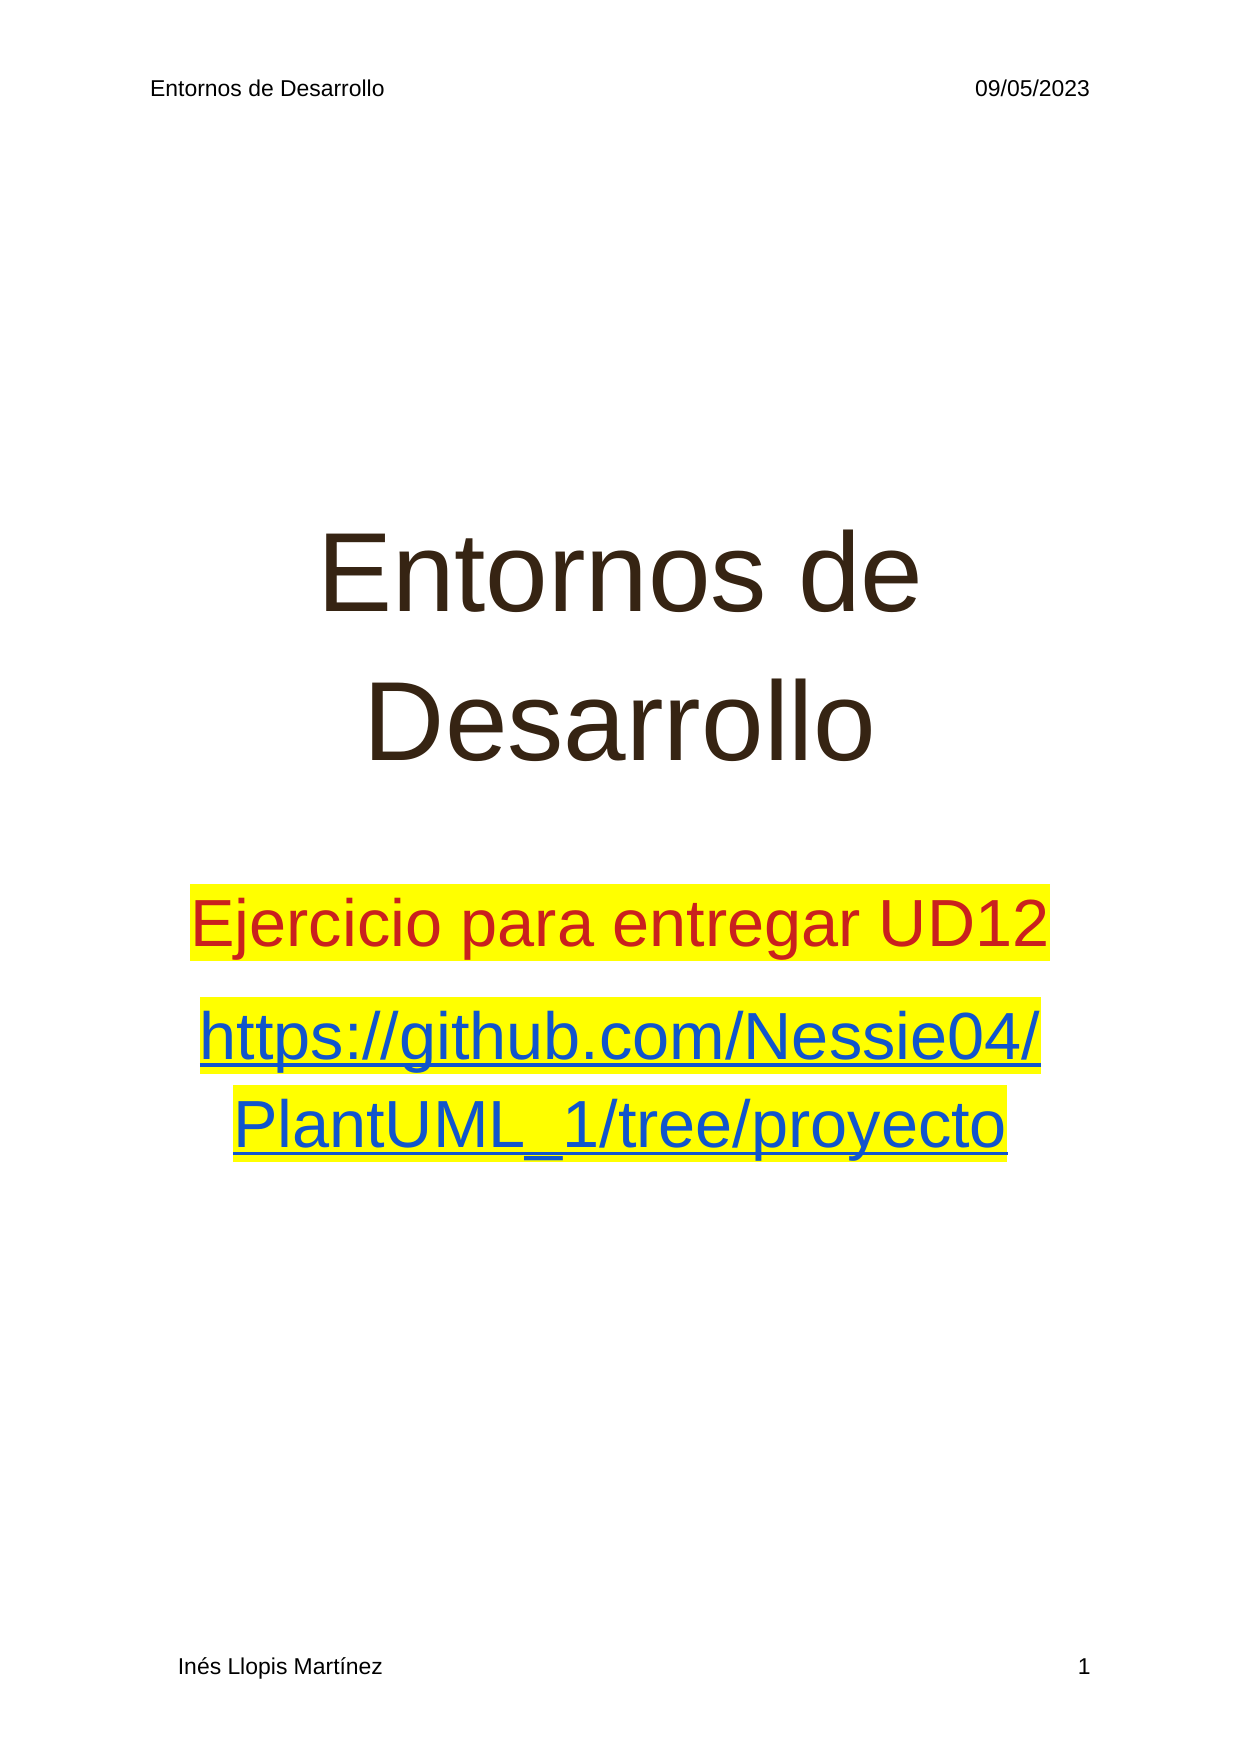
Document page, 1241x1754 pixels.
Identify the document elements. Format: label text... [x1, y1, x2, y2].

text Entornos de Desarrollo [150, 506, 1090, 784]
text https://github.com/Nessie04/PlantUML_1/tree/proyecto [150, 997, 1090, 1162]
text Ejercicio para entregar UD12 [150, 884, 1090, 961]
